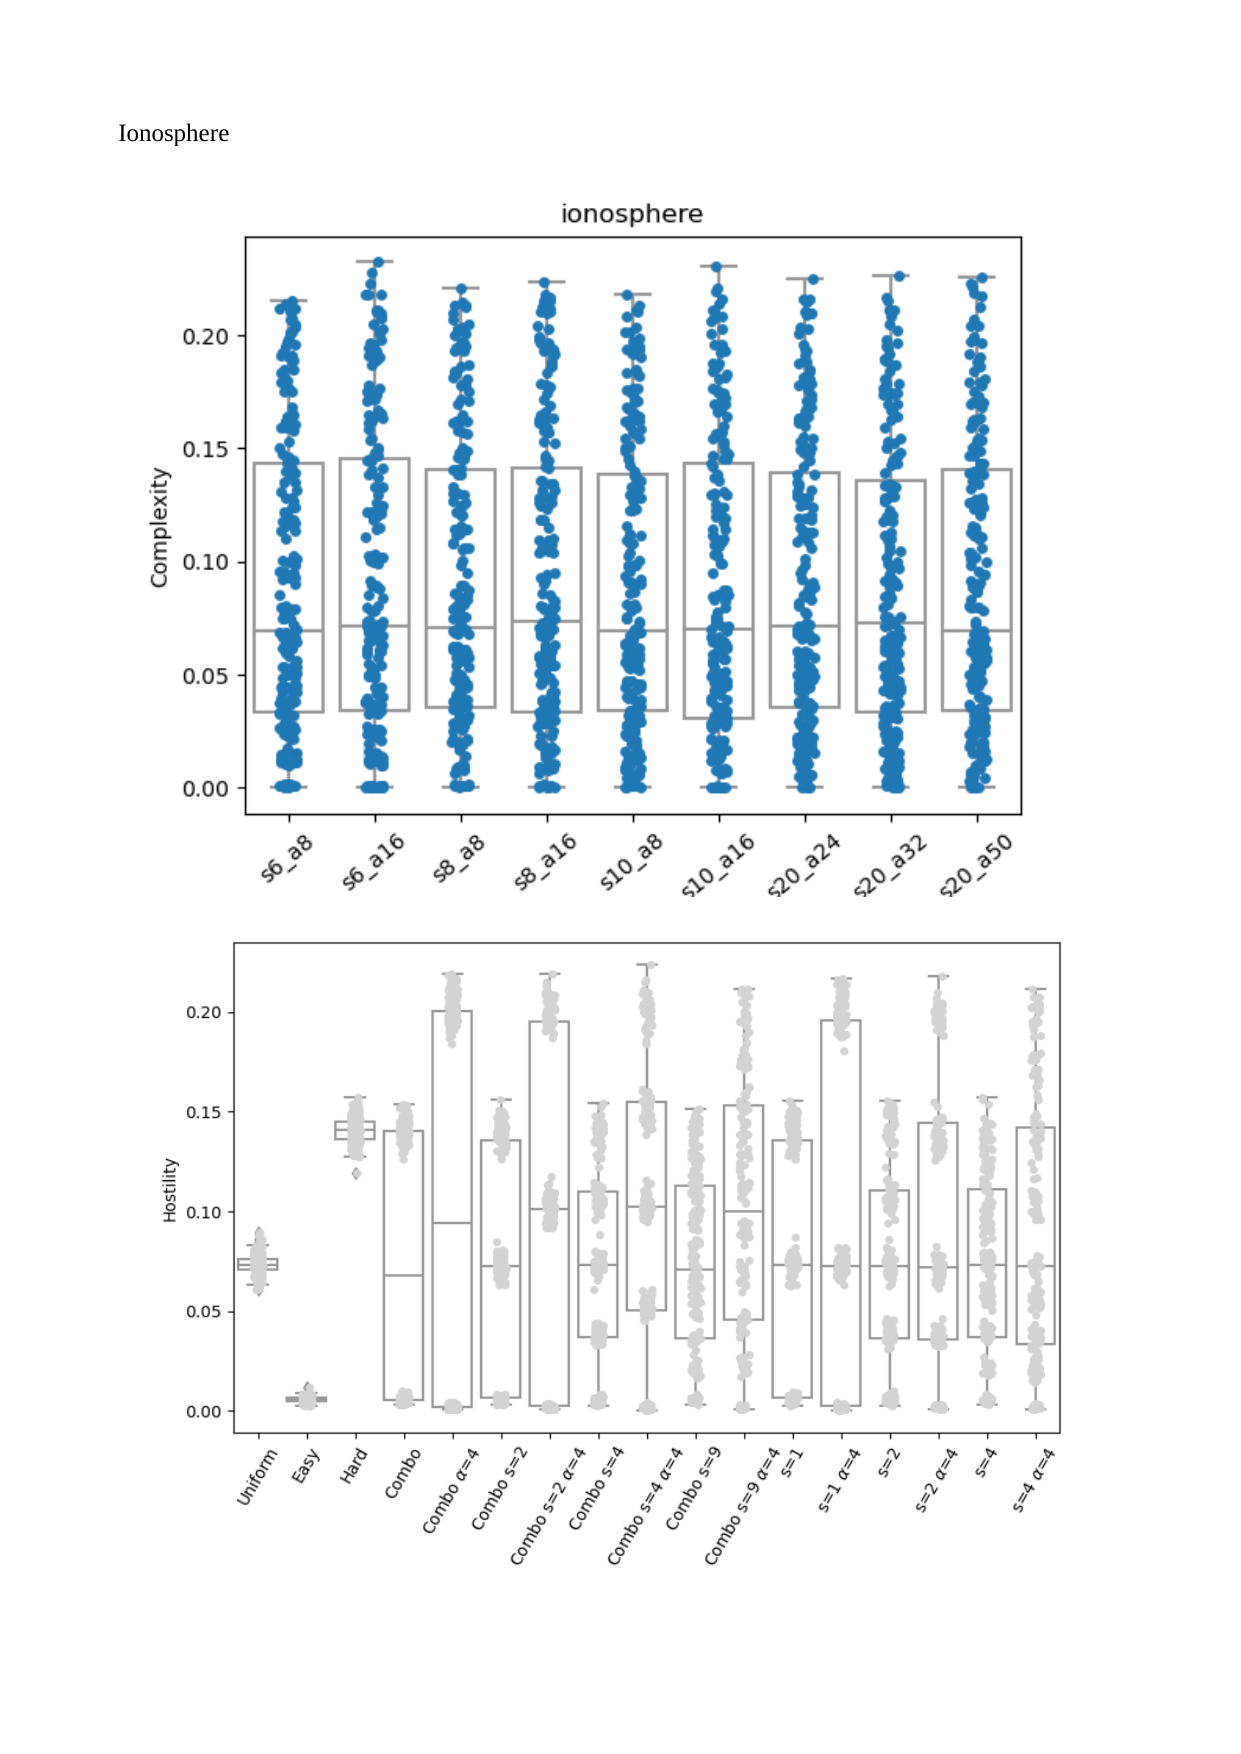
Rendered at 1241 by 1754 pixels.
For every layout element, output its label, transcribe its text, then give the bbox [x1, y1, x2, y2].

picture [120, 146, 1121, 897]
text Ionosphere [118, 118, 1122, 147]
